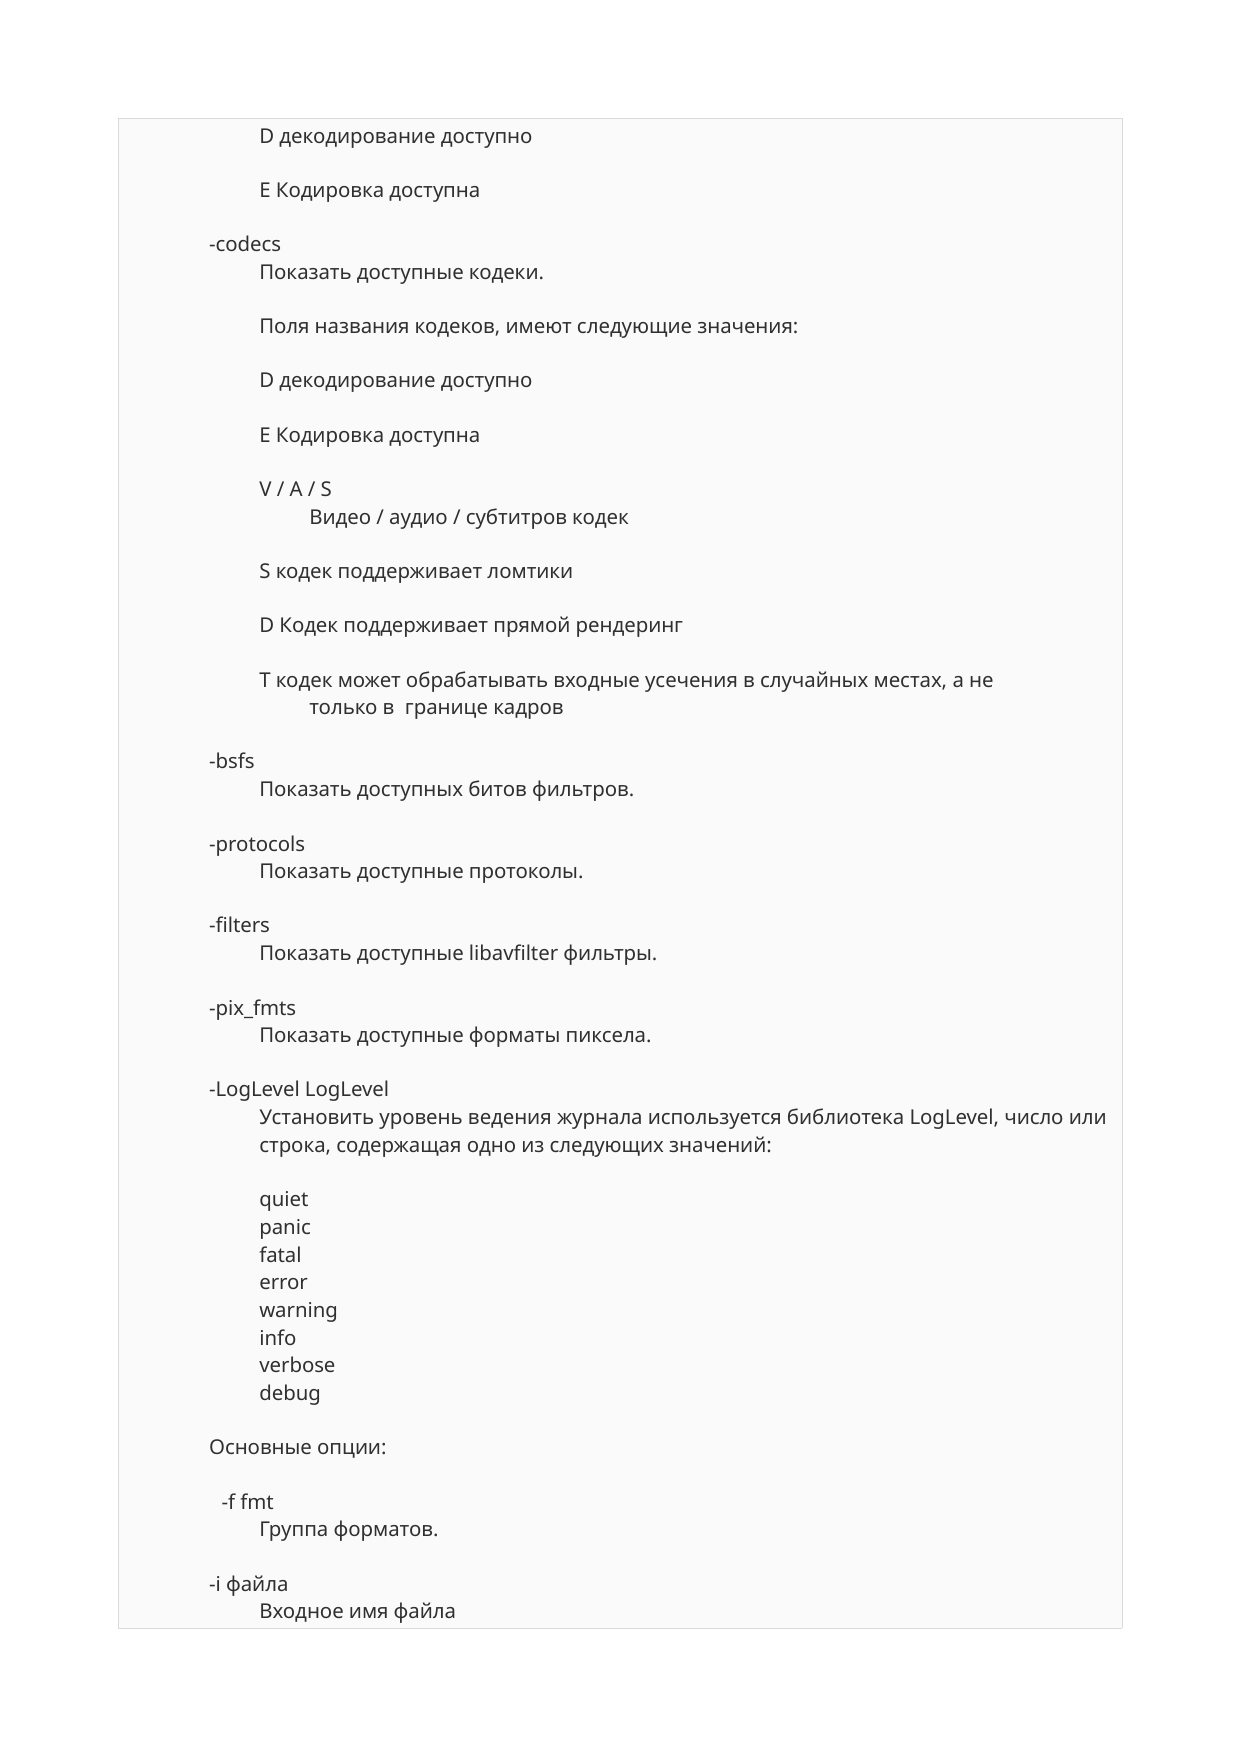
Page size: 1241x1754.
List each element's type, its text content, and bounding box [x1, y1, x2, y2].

text Показать доступные форматы пиксела. [119, 1018, 1122, 1045]
text E Кодировка доступна [119, 172, 1122, 200]
text Поля названия кодеков, имеют следующие значения: [119, 309, 1122, 336]
text info [119, 1320, 1122, 1348]
text -filters [119, 908, 1122, 936]
text Входное имя файла [119, 1594, 1122, 1628]
text Показать доступные libavfilter фильтры. [119, 936, 1122, 963]
text D декодирование доступно [119, 363, 1122, 391]
text T кодек может обрабатывать входные усечения в случайных местах, а не [119, 662, 1122, 690]
text -bsfs [119, 744, 1122, 772]
text -codecs [119, 227, 1122, 254]
text только в границе кадров [119, 690, 1122, 717]
text D Кодек поддерживает прямой рендеринг [119, 608, 1122, 635]
text Установить уровень ведения журнала используется библиотека LogLevel, число или [119, 1099, 1122, 1127]
text -LogLevel LogLevel [119, 1072, 1122, 1099]
text error [119, 1265, 1122, 1292]
text -pix_fmts [119, 990, 1122, 1018]
text panic [119, 1209, 1122, 1237]
text verbose [119, 1348, 1122, 1376]
text V / A / S [119, 471, 1122, 499]
text Показать доступные протоколы. [119, 854, 1122, 881]
text Основные опции: [119, 1430, 1122, 1457]
text quiet [119, 1182, 1122, 1209]
text Группа форматов. [119, 1512, 1122, 1539]
text S кодек поддерживает ломтики [119, 553, 1122, 581]
text Видео / аудио / субтитров кодек [119, 499, 1122, 527]
text warning [119, 1292, 1122, 1320]
text E Кодировка доступна [119, 417, 1122, 445]
text -protocols [119, 826, 1122, 854]
text строка, содержащая одно из следующих значений: [119, 1127, 1122, 1155]
text -f fmt [119, 1484, 1122, 1512]
text -i файла [119, 1566, 1122, 1594]
text debug [119, 1376, 1122, 1403]
text Показать доступные кодеки. [119, 254, 1122, 282]
text fatal [119, 1237, 1122, 1265]
text D декодирование доступно [119, 119, 1122, 146]
text Показать доступных битов фильтров. [119, 772, 1122, 799]
